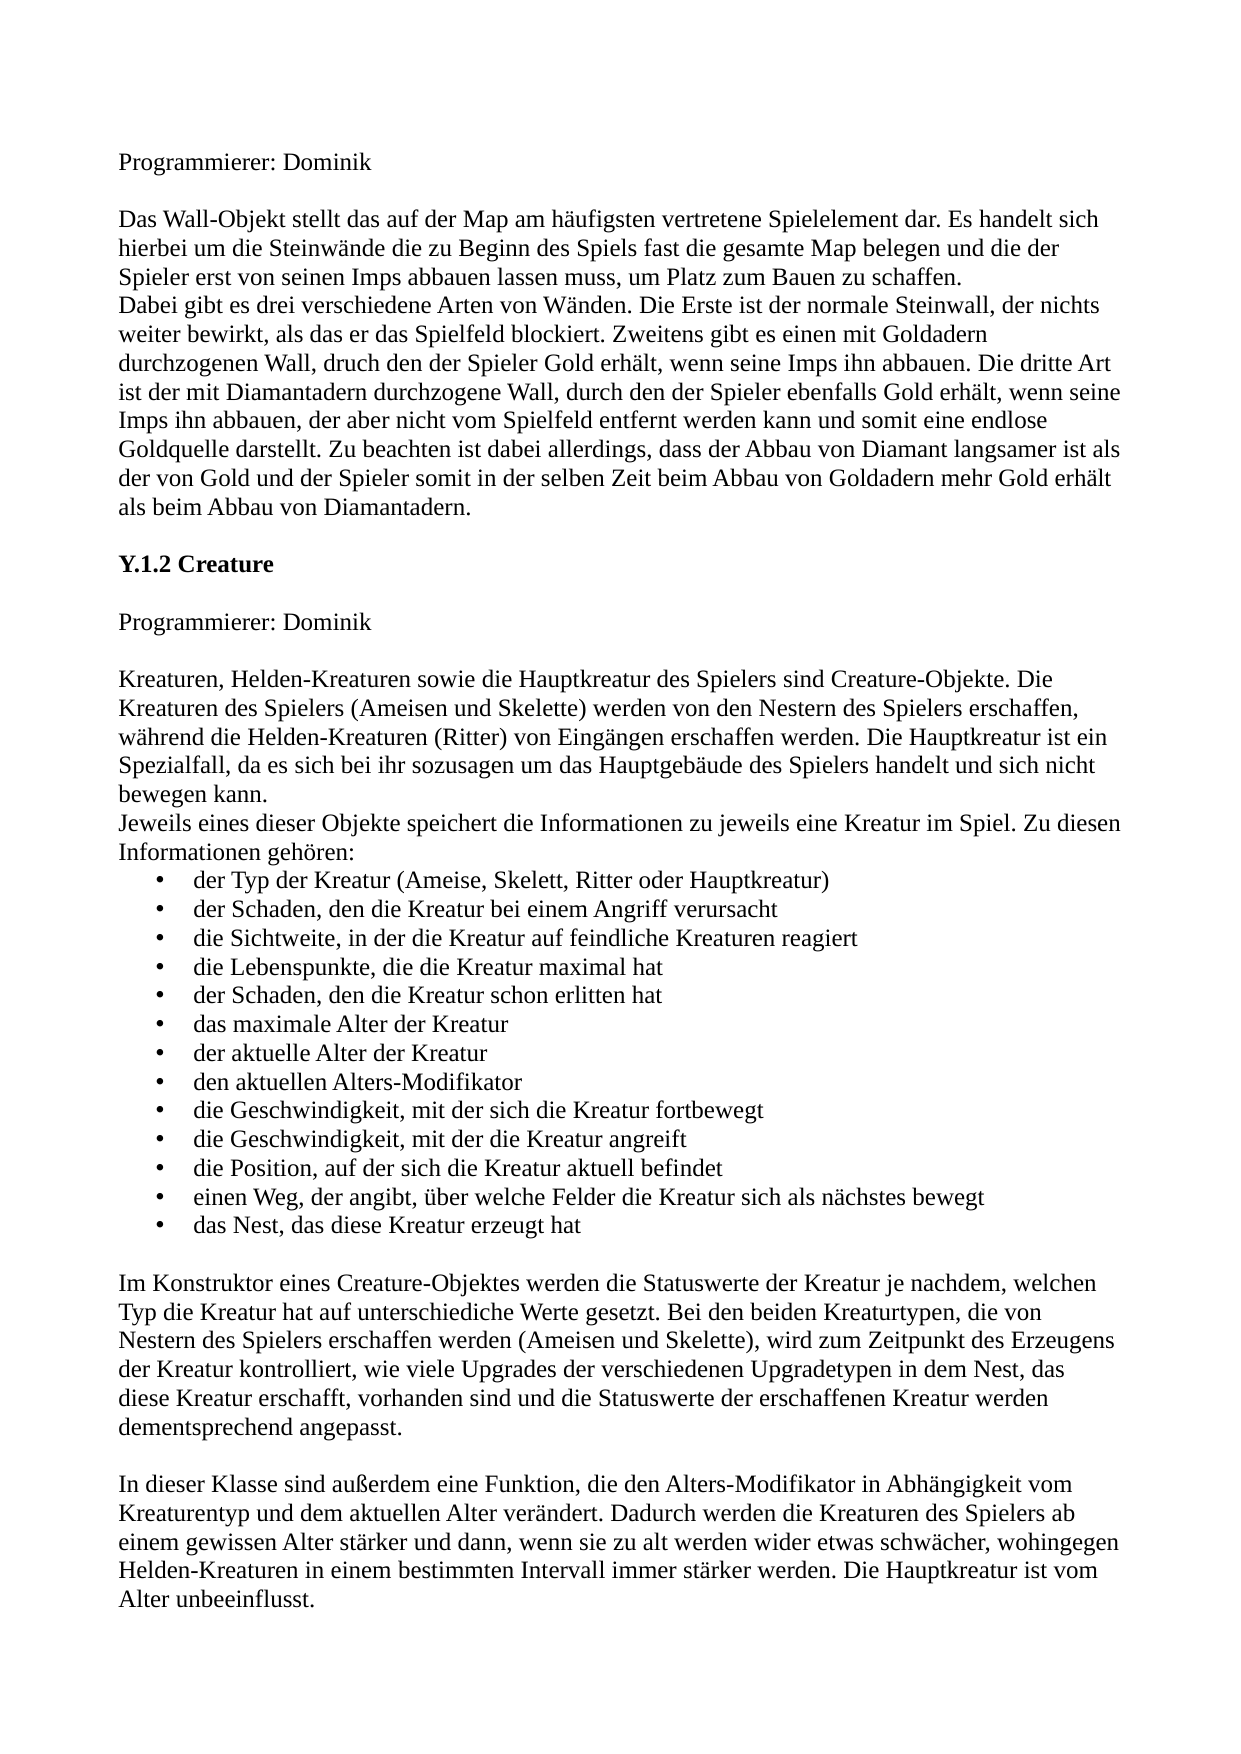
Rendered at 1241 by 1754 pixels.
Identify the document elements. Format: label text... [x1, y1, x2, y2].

list die Position, auf der sich die Kreatur aktuell befindet [156, 1153, 1122, 1182]
list die Geschwindigkeit, mit der sich die Kreatur fortbewegt [156, 1096, 1122, 1124]
text Dabei gibt es drei verschiedene Arten von Wänden. Die Erste ist der normale Steinwall, der nichts weiter bewirkt, als das er das Spielfeld blockiert. Zweitens gibt es einen mit Goldadern durchzogenen Wall, druch den der Spieler Gold erhält, wenn seine Imps ihn abbauen. Die dritte Art ist der mit Diamantadern durchzogene Wall, durch den der Spieler ebenfalls Gold erhält, wenn seine Imps ihn abbauen, der aber nicht vom Spielfeld entfernt werden kann und somit eine endlose Goldquelle darstellt. Zu beachten ist dabei allerdings, dass der Abbau von Diamant langsamer ist als der von Gold und der Spieler somit in der selben Zeit beim Abbau von Goldadern mehr Gold erhält als beim Abbau von Diamantadern. [118, 291, 1122, 521]
list einen Weg, der angibt, über welche Felder die Kreatur sich als nächstes bewegt [156, 1182, 1122, 1211]
text Programmierer: Dominik [118, 147, 1122, 176]
text In dieser Klasse sind außerdem eine Funktion, die den Alters-Modifikator in Abhängigkeit vom Kreaturentyp und dem aktuellen Alter verändert. Dadurch werden die Kreaturen des Spielers ab einem gewissen Alter stärker und dann, wenn sie zu alt werden wider etwas schwächer, wohingegen Helden-Kreaturen in einem bestimmten Intervall immer stärker werden. Die Hauptkreatur ist vom Alter unbeeinflusst. [118, 1469, 1122, 1613]
text Y.1.2 Creature [118, 549, 1122, 578]
list der aktuelle Alter der Kreatur [156, 1038, 1122, 1067]
list das Nest, das diese Kreatur erzeugt hat [156, 1211, 1122, 1239]
text Jeweils eines dieser Objekte speichert die Informationen zu jeweils eine Kreatur im Spiel. Zu diesen Informationen gehören: [118, 808, 1122, 866]
list der Typ der Kreatur (Ameise, Skelett, Ritter oder Hauptkreatur) [156, 866, 1122, 894]
list der Schaden, den die Kreatur bei einem Angriff verursacht [156, 894, 1122, 923]
list der Schaden, den die Kreatur schon erlitten hat [156, 981, 1122, 1009]
list das maximale Alter der Kreatur [156, 1009, 1122, 1038]
list die Geschwindigkeit, mit der die Kreatur angreift [156, 1124, 1122, 1153]
list den aktuellen Alters-Modifikator [156, 1067, 1122, 1096]
text Im Konstruktor eines Creature-Objektes werden die Statuswerte der Kreatur je nachdem, welchen Typ die Kreatur hat auf unterschiediche Werte gesetzt. Bei den beiden Kreaturtypen, die von Nestern des Spielers erschaffen werden (Ameisen und Skelette), wird zum Zeitpunkt des Erzeugens der Kreatur kontrolliert, wie viele Upgrades der verschiedenen Upgradetypen in dem Nest, das diese Kreatur erschafft, vorhanden sind und die Statuswerte der erschaffenen Kreatur werden dementsprechend angepasst. [118, 1268, 1122, 1441]
list die Lebenspunkte, die die Kreatur maximal hat [156, 952, 1122, 981]
text Kreaturen, Helden-Kreaturen sowie die Hauptkreatur des Spielers sind Creature-Objekte. Die Kreaturen des Spielers (Ameisen und Skelette) werden von den Nestern des Spielers erschaffen, während die Helden-Kreaturen (Ritter) von Eingängen erschaffen werden. Die Hauptkreatur ist ein Spezialfall, da es sich bei ihr sozusagen um das Hauptgebäude des Spielers handelt und sich nicht bewegen kann. [118, 664, 1122, 808]
text Programmierer: Dominik [118, 607, 1122, 636]
text Das Wall-Objekt stellt das auf der Map am häufigsten vertretene Spielelement dar. Es handelt sich hierbei um die Steinwände die zu Beginn des Spiels fast die gesamte Map belegen und die der Spieler erst von seinen Imps abbauen lassen muss, um Platz zum Bauen zu schaffen. [118, 204, 1122, 291]
list die Sichtweite, in der die Kreatur auf feindliche Kreaturen reagiert [156, 923, 1122, 952]
